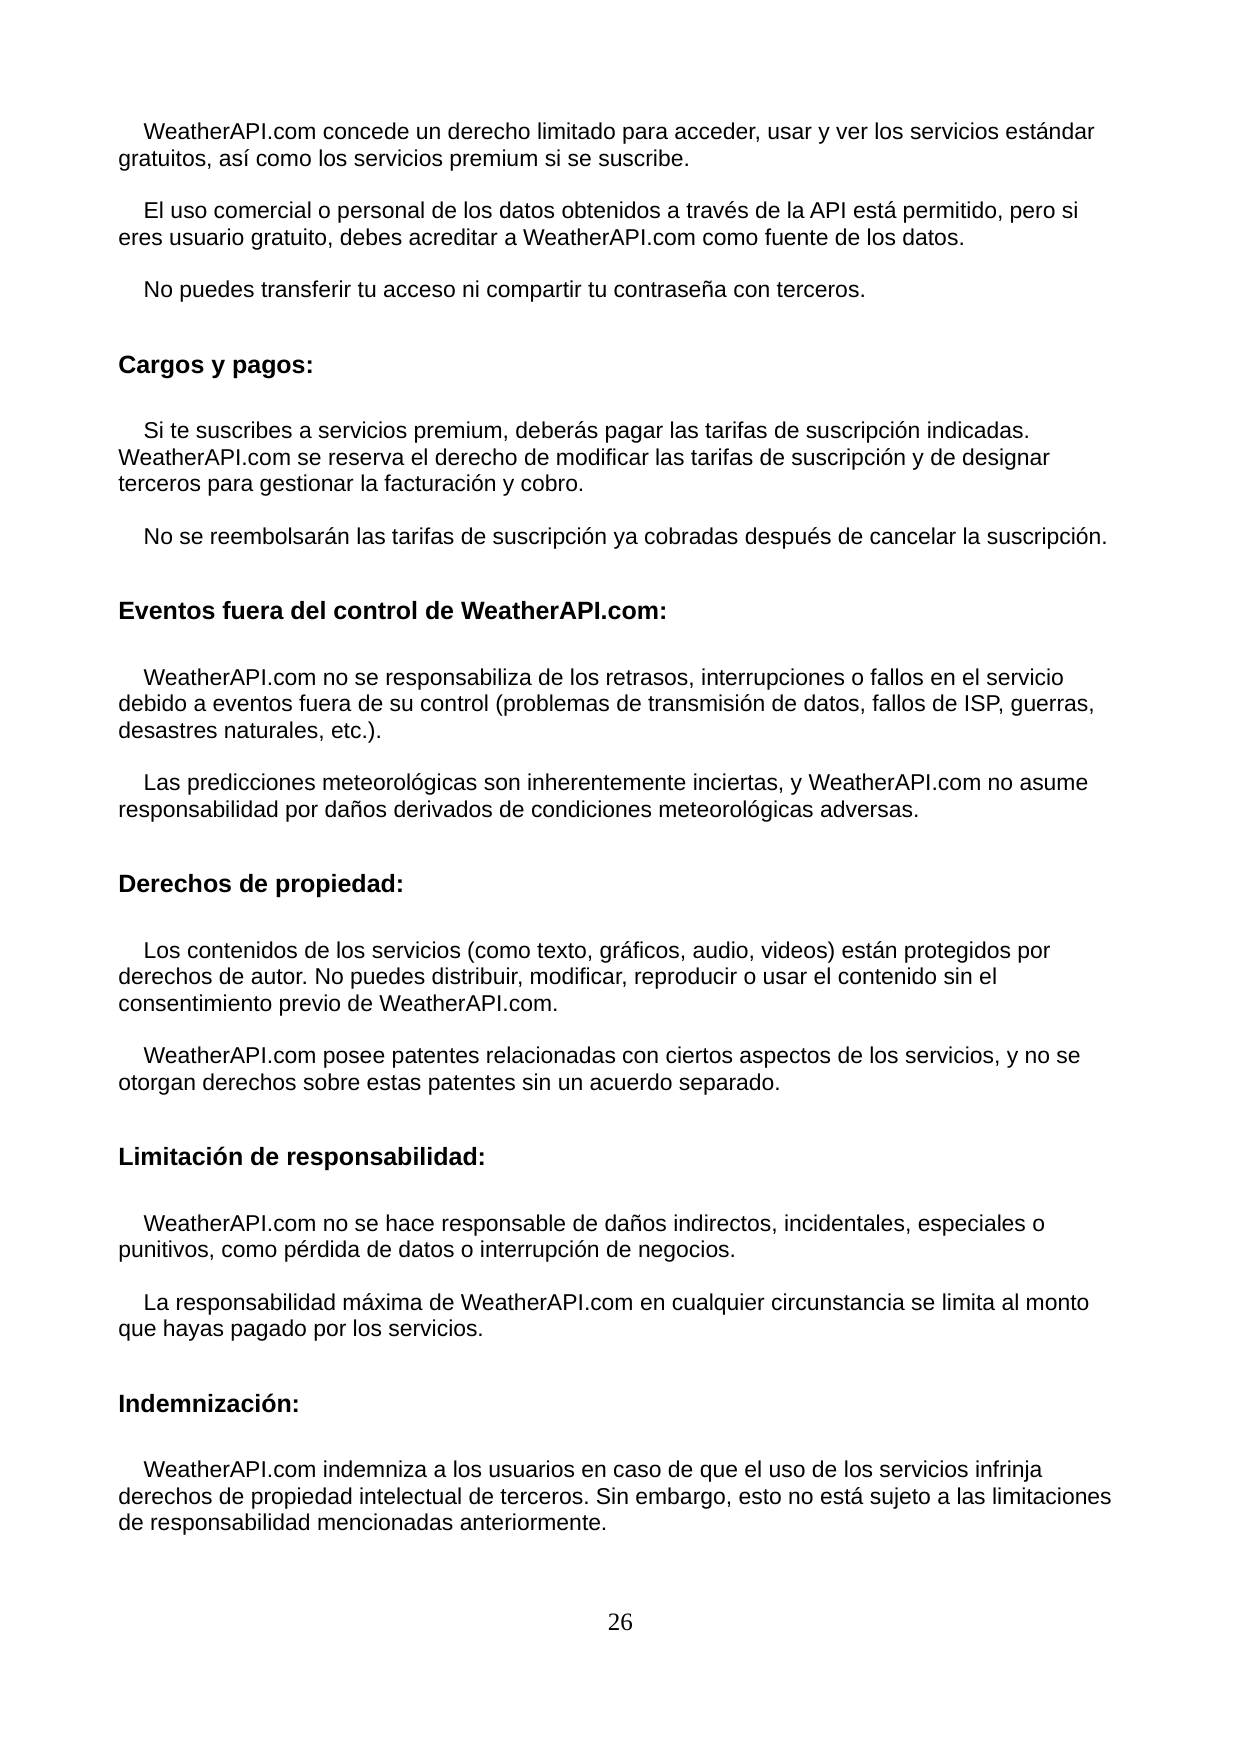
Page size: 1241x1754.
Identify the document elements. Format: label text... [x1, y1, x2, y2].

text Si te suscribes a servicios premium, deberás pagar las tarifas de suscripción indicadas. WeatherAPI.com se reserva el derecho de modificar las tarifas de suscripción y de designar terceros para gestionar la facturación y cobro. [118, 417, 1122, 496]
text WeatherAPI.com no se hace responsable de daños indirectos, incidentales, especiales o punitivos, como pérdida de datos o interrupción de negocios. [118, 1210, 1122, 1262]
subtitle Eventos fuera del control de WeatherAPI.com: [118, 596, 1122, 625]
text WeatherAPI.com concede un derecho limitado para acceder, usar y ver los servicios estándar gratuitos, así como los servicios premium si se suscribe. [118, 118, 1122, 171]
text Las predicciones meteorológicas son inherentemente inciertas, y WeatherAPI.com no asume responsabilidad por daños derivados de condiciones meteorológicas adversas. [118, 769, 1122, 822]
text El uso comercial o personal de los datos obtenidos a través de la API está permitido, pero si eres usuario gratuito, debes acreditar a WeatherAPI.com como fuente de los datos. [118, 197, 1122, 250]
text No se reembolsarán las tarifas de suscripción ya cobradas después de cancelar la suscripción. [118, 523, 1122, 549]
text No puedes transferir tu acceso ni compartir tu contraseña con terceros. [118, 276, 1122, 303]
text WeatherAPI.com posee patentes relacionadas con ciertos aspectos de los servicios, y no se otorgan derechos sobre estas patentes sin un acuerdo separado. [118, 1042, 1122, 1095]
text WeatherAPI.com indemniza a los usuarios en caso de que el uso de los servicios infrinja derechos de propiedad intelectual de terceros. Sin embargo, esto no está sujeto a las limitaciones de responsabilidad mencionadas anteriormente. [118, 1456, 1122, 1535]
subtitle Limitación de responsabilidad: [118, 1142, 1122, 1171]
subtitle Cargos y pagos: [118, 350, 1122, 378]
subtitle Indemnización: [118, 1389, 1122, 1417]
subtitle Derechos de propiedad: [118, 869, 1122, 898]
text Los contenidos de los servicios (como texto, gráficos, audio, videos) están protegidos por derechos de autor. No puedes distribuir, modificar, reproducir o usar el contenido sin el consentimiento previo de WeatherAPI.com. [118, 937, 1122, 1016]
text La responsabilidad máxima de WeatherAPI.com en cualquier circunstancia se limita al monto que hayas pagado por los servicios. [118, 1289, 1122, 1342]
text WeatherAPI.com no se responsabiliza de los retrasos, interrupciones o fallos en el servicio debido a eventos fuera de su control (problemas de transmisión de datos, fallos de ISP, guerras, desastres naturales, etc.). [118, 664, 1122, 743]
